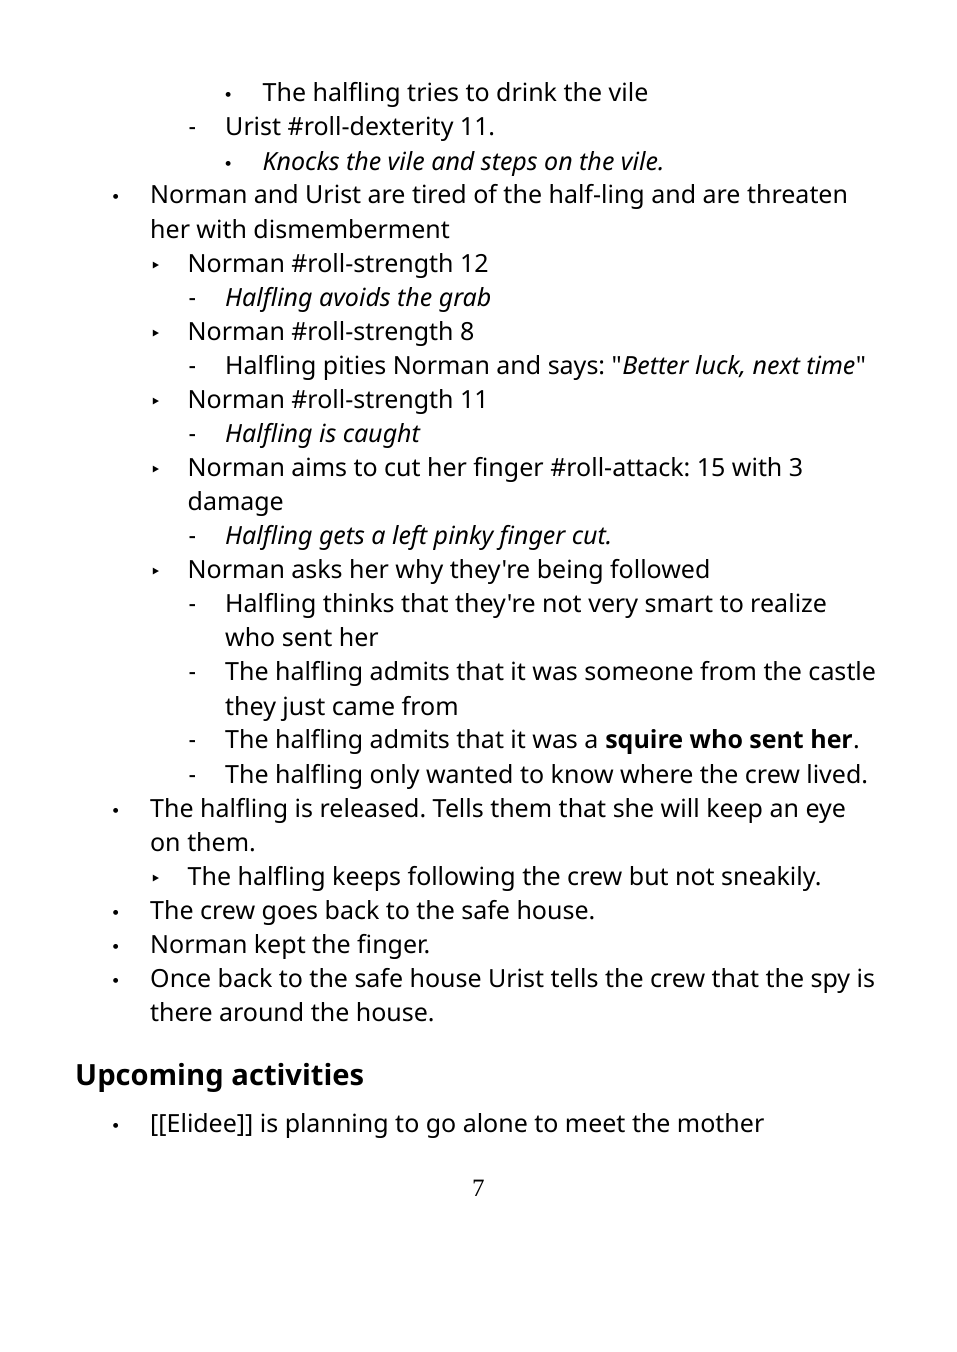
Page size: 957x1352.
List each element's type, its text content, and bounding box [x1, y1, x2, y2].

list Norman aims to cut her finger #roll-attack: 15 with 3 damage [150, 450, 881, 518]
list The halfling keeps following the crew but not sneakily. [150, 858, 881, 892]
list Norman asks her why they're being followed [150, 552, 881, 586]
list The halfling admits that it was someone from the castle they just came from [187, 654, 881, 722]
list Halfling avoids the grab [187, 279, 881, 313]
list Norman and Urist are tired of the half-ling and are threaten her with dismemberment [112, 177, 881, 245]
subtitle Upcoming activities [75, 1054, 881, 1093]
list The crew goes back to the safe house. [112, 892, 881, 927]
list Knocks the vile and steps on the vile. [225, 143, 881, 177]
list Norman #roll-strength 12 [150, 245, 881, 279]
list The halfling is released. Tells them that she will keep an eye on them. [112, 790, 881, 858]
list Norman #roll-strength 8 [150, 313, 881, 347]
list Halfling pities Norman and says: "Better luck, next time" [187, 347, 881, 382]
list The halfling admits that it was a squire who sent her. [187, 722, 881, 756]
list [[Elidee]] is planning to go alone to meet the mother [112, 1106, 881, 1140]
list Halfling is caught [187, 416, 881, 450]
list Halfling gets a left pinky finger cut. [187, 518, 881, 552]
list Norman kept the finger. [112, 927, 881, 961]
list Norman #roll-strength 11 [150, 382, 881, 416]
list The halfling tries to drink the vile [225, 75, 881, 109]
list The halfling only wanted to know where the crew lived. [187, 756, 881, 790]
list Urist #roll-dexterity 11. [187, 109, 881, 143]
list Once back to the safe house Urist tells the crew that the spy is there around the house. [112, 961, 881, 1029]
list Halfling thinks that they're not very smart to realize who sent her [187, 586, 881, 654]
